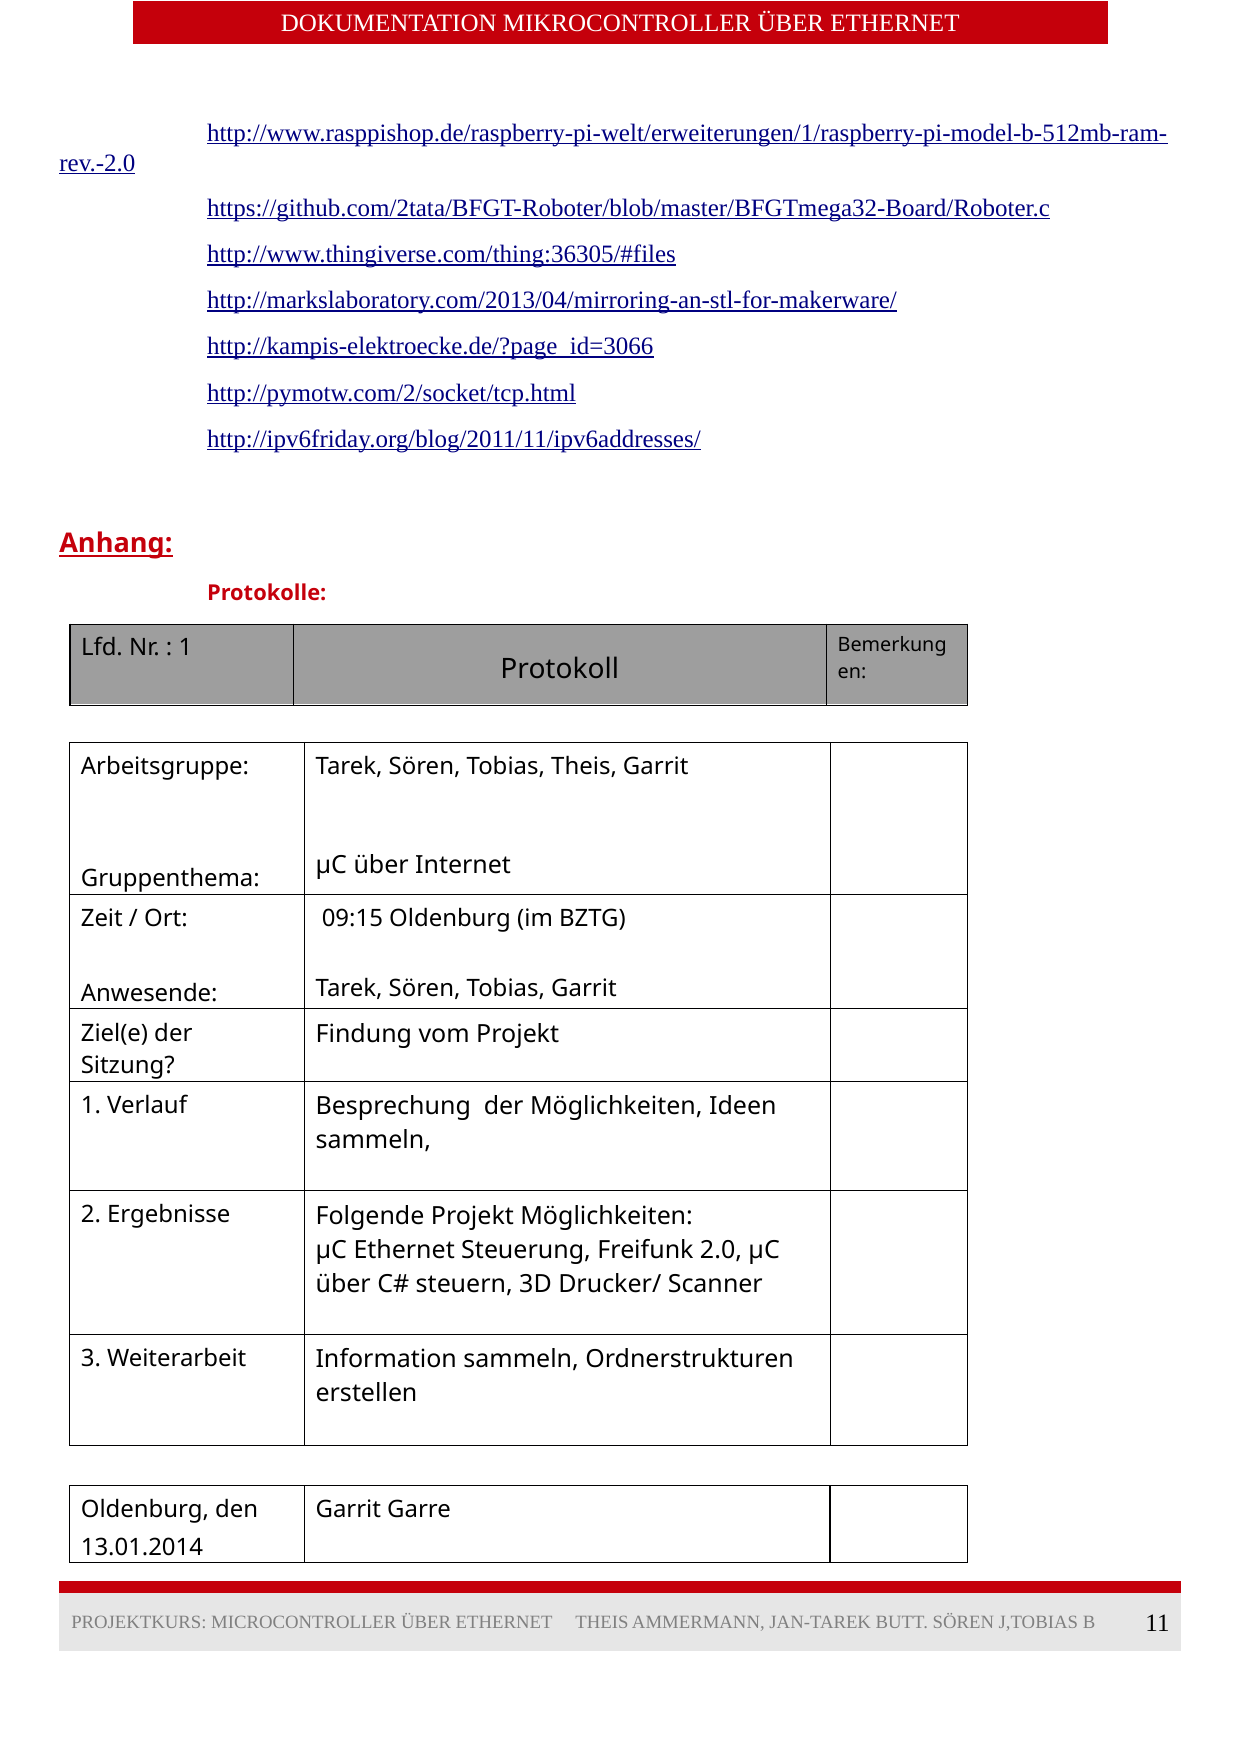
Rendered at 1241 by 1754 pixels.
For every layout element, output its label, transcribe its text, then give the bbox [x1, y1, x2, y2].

table_cell Folgende Projekt Möglichkeiten: µC Ethernet Steuerung, Freifunk 2.0, µC über C# steuern, 3D Drucker/ Scanner [305, 1191, 830, 1333]
table_cell 09:15 Oldenburg (im BZTG) Tarek, Sören, Tobias, Garrit [305, 895, 830, 1008]
table_header Arbeitsgruppe: Gruppenthema: [70, 743, 304, 894]
table_header [831, 1486, 967, 1562]
text http://www.thingiverse.com/thing:36305/#files [59, 239, 1181, 269]
text http://kampis-elektroecke.de/?page_id=3066 [59, 331, 1181, 361]
table_cell Findung vom Projekt [305, 1009, 830, 1081]
table_cell [831, 1082, 967, 1190]
text http://ipv6friday.org/blog/2011/11/ipv6addresses/ [59, 424, 1181, 453]
text Anhang: [59, 523, 1181, 560]
text https://github.com/2tata/BFGT-Roboter/blob/master/BFGTmega32-Board/Roboter.c [59, 193, 1181, 222]
table_cell Zeit / Ort: Anwesende: [70, 895, 304, 1008]
table_cell 1. Verlauf [70, 1082, 304, 1190]
table_cell [831, 1191, 967, 1333]
table_header Garrit Garre [305, 1486, 829, 1562]
text http://markslaboratory.com/2013/04/mirroring-an-stl-for-makerware/ [59, 285, 1181, 315]
text Protokolle: [59, 577, 1181, 607]
table_header Lfd. Nr. : 1 [71, 625, 293, 704]
table_cell [831, 1335, 967, 1445]
table_header [831, 743, 967, 894]
table_header Tarek, Sören, Tobias, Theis, Garrit µC über Internet [305, 743, 830, 894]
table_cell Besprechung der Möglichkeiten, Ideen sammeln, [305, 1082, 830, 1190]
table_header Protokoll [294, 625, 826, 704]
table_cell 2. Ergebnisse [70, 1191, 304, 1333]
table_cell [831, 895, 967, 1008]
table_cell [831, 1009, 967, 1081]
table_header Bemerkungen: [827, 625, 967, 704]
table_header Oldenburg, den 13.01.2014 [70, 1486, 304, 1562]
text http://www.rasppishop.de/raspberry-pi-welt/erweiterungen/1/raspberry-pi-model-b-512mb-ram-rev.-2.0 [59, 118, 1181, 176]
table_cell Ziel(e) der Sitzung? [70, 1009, 304, 1081]
table_cell 3. Weiterarbeit [70, 1335, 304, 1445]
table_cell Information sammeln, Ordnerstrukturen erstellen [305, 1335, 830, 1445]
text http://pymotw.com/2/socket/tcp.html [59, 378, 1181, 407]
